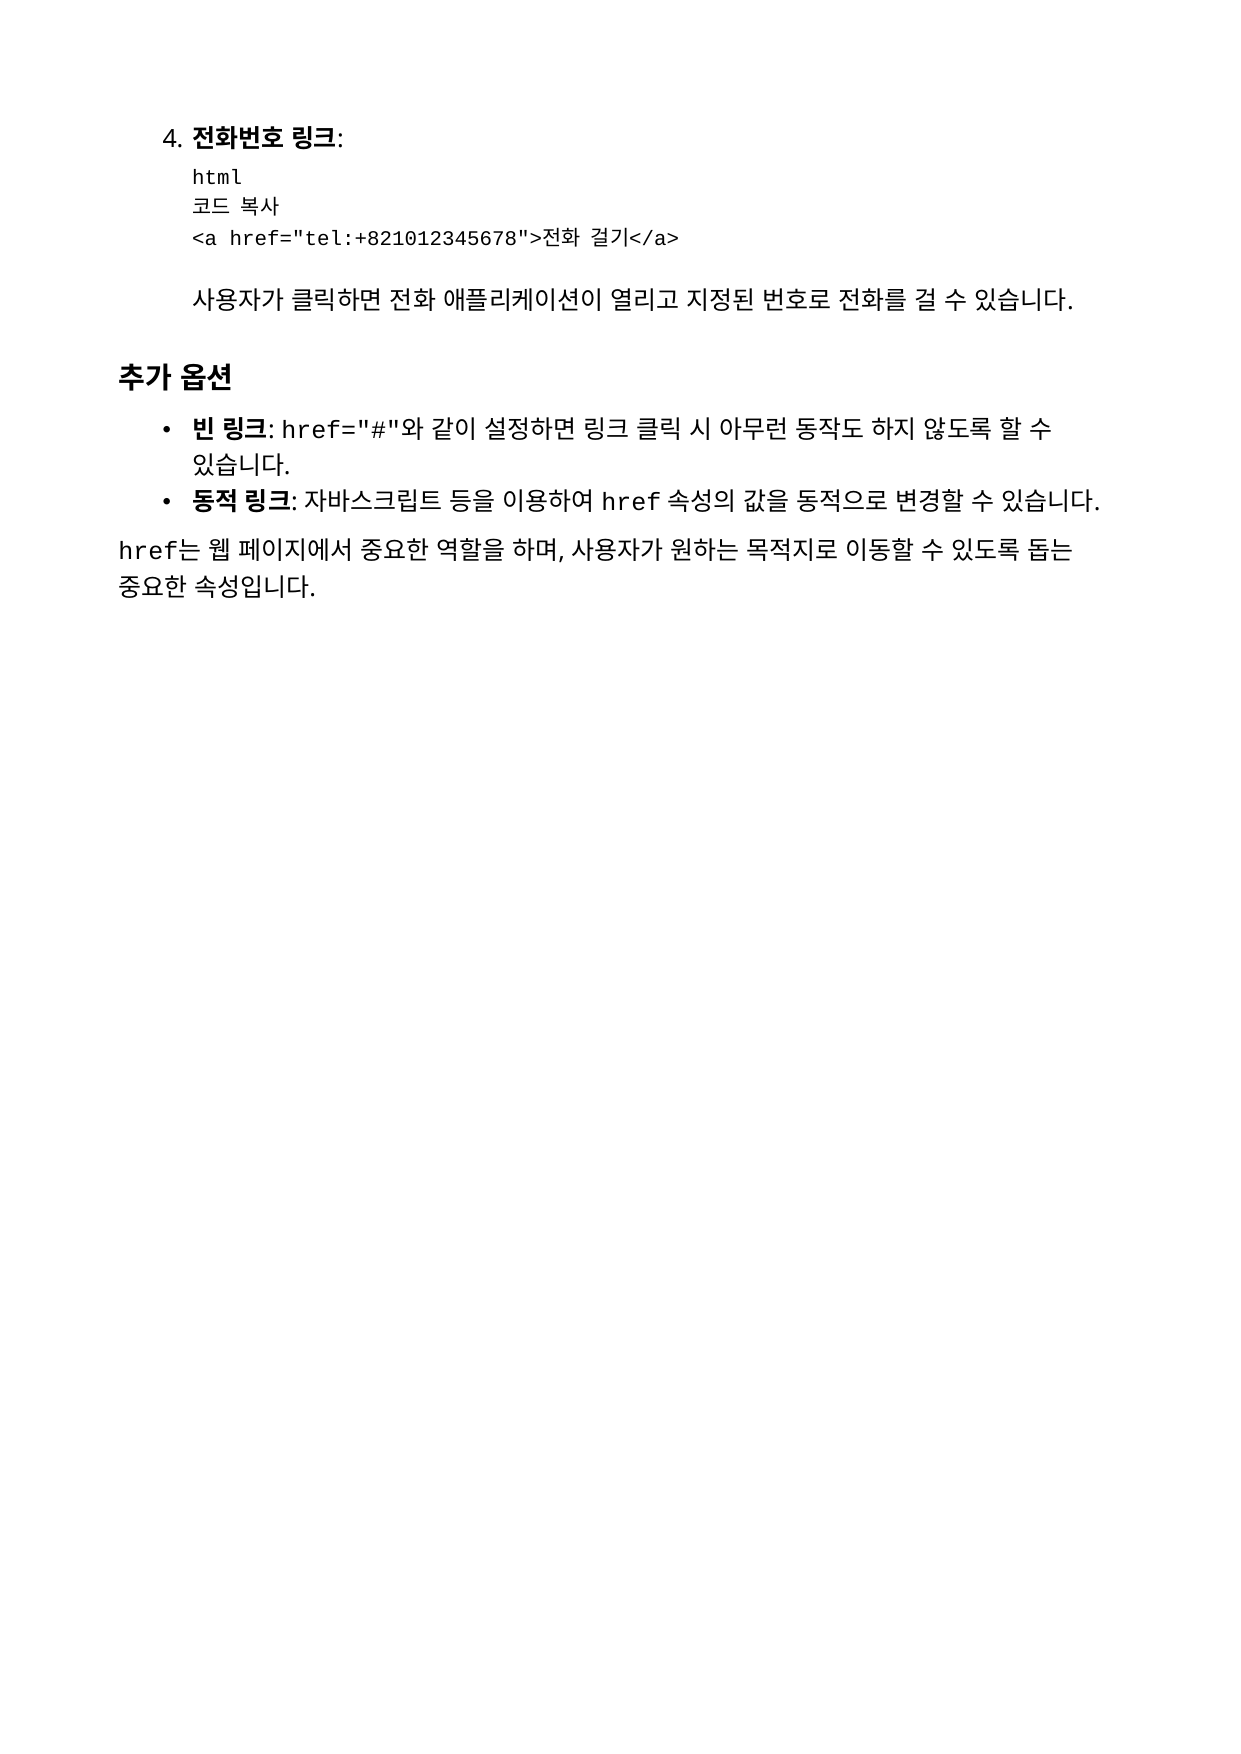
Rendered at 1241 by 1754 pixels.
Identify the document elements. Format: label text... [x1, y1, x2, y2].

list 동적 링크: 자바스크립트 등을 이용하여 href 속성의 값을 동적으로 변경할 수 있습니다. [162, 482, 1122, 518]
text href는 웹 페이지에서 중요한 역할을 하며, 사용자가 원하는 목적지로 이동할 수 있도록 돕는 중요한 속성입니다. [118, 531, 1122, 603]
list 코드 복사 [162, 191, 1122, 221]
list <a href="tel:+821012345678">전화 걸기</a> [162, 221, 1122, 251]
list 빈 링크: href="#"와 같이 설정하면 링크 클릭 시 아무런 동작도 하지 않도록 할 수 있습니다. [162, 409, 1122, 482]
list html [162, 167, 1122, 191]
list 사용자가 클릭하면 전화 애플리케이션이 열리고 지정된 번호로 전화를 걸 수 있습니다. [162, 281, 1122, 317]
subtitle 추가 옵션 [118, 354, 1122, 397]
list 전화번호 링크: [162, 118, 1122, 154]
